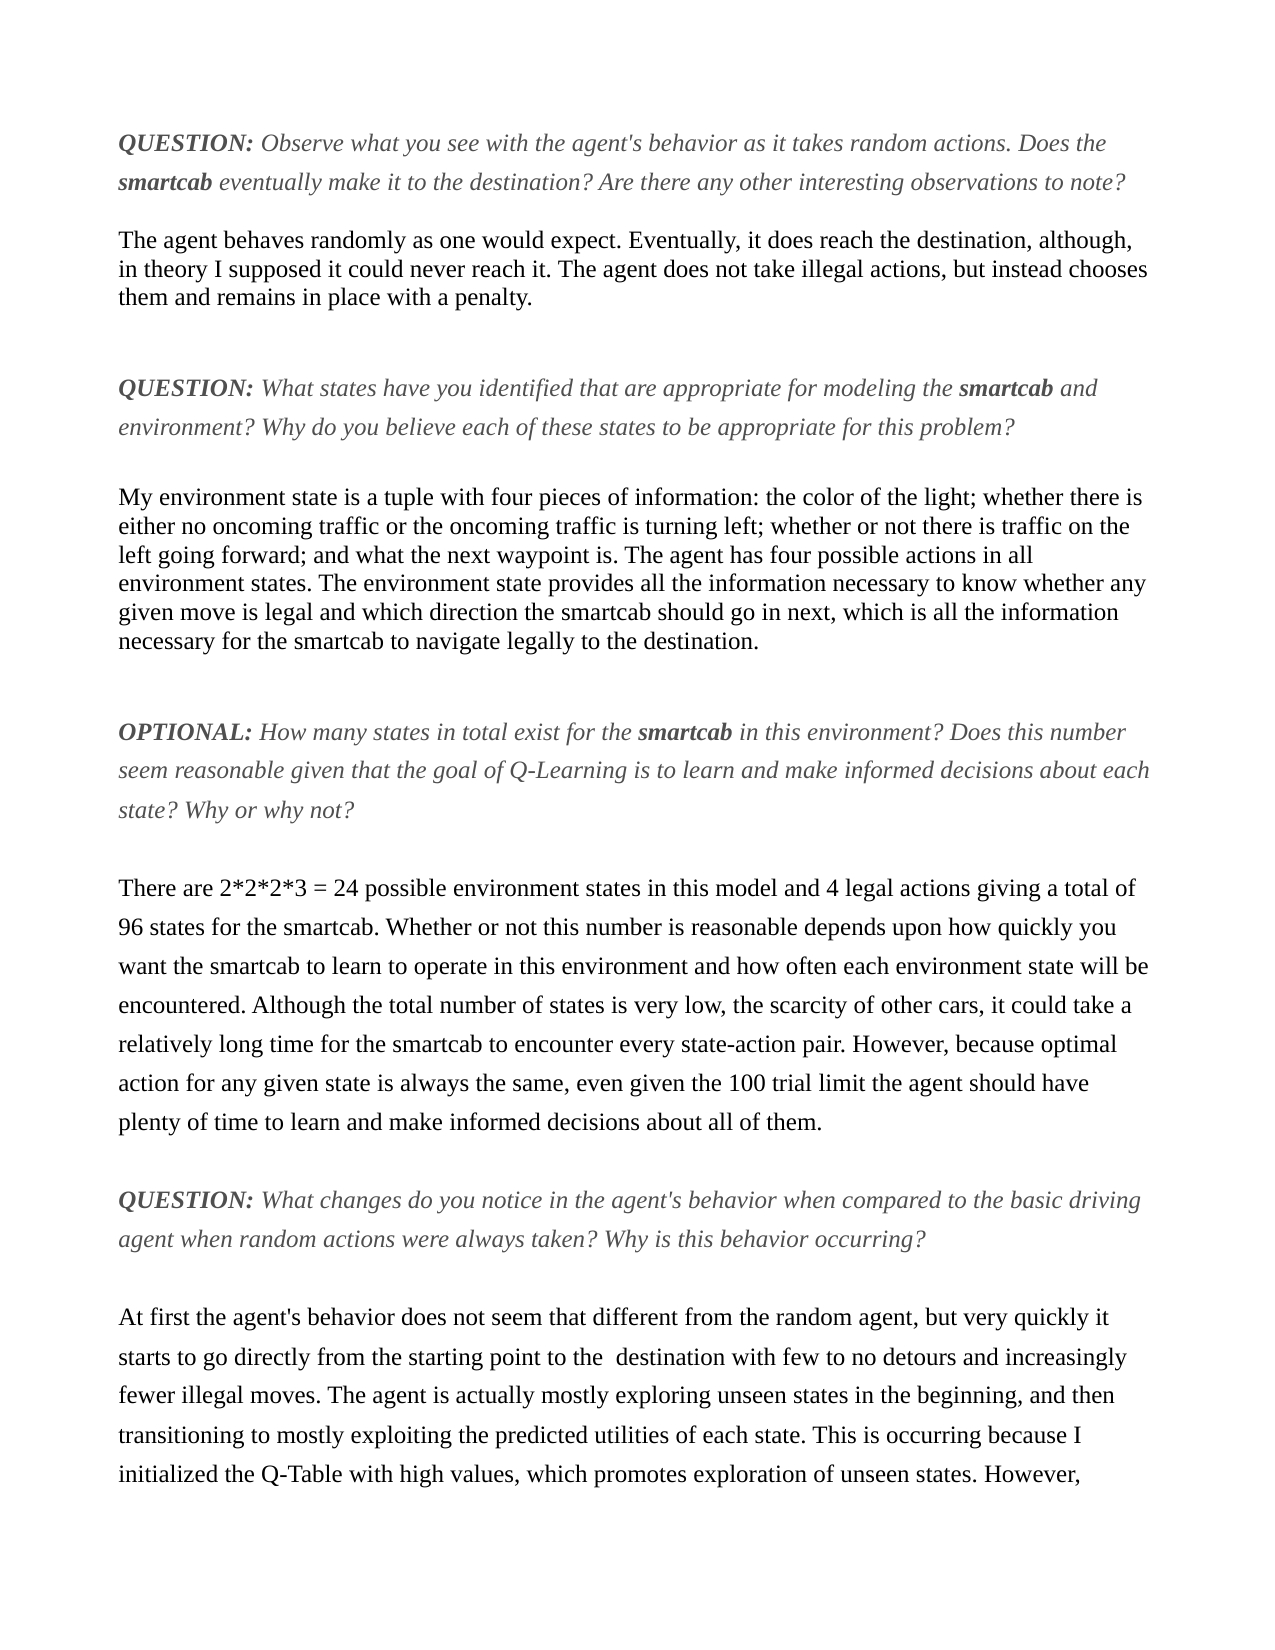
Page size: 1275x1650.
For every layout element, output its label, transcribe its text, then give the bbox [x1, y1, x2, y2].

text QUESTION: What states have you identified that are appropriate for modeling the smartcab and environment? Why do you believe each of these states to be appropriate for this problem? [118, 363, 1157, 441]
text The agent behaves randomly as one would expect. Eventually, it does reach the destination, although, in theory I supposed it could never reach it. The agent does not take illegal actions, but instead chooses them and remains in place with a penalty. [118, 225, 1157, 311]
text QUESTION: What changes do you notice in the agent's behavior when compared to the basic driving agent when random actions were always taken? Why is this behavior occurring? [118, 1175, 1157, 1253]
text My environment state is a tuple with four pieces of information: the color of the light; whether there is either no oncoming traffic or the oncoming traffic is turning left; whether or not there is traffic on the left going forward; and what the next waypoint is. The agent has four possible actions in all environment states. The environment state provides all the information necessary to know whether any given move is legal and which direction the smartcab should go in next, which is all the information necessary for the smartcab to navigate legally to the destination. [118, 482, 1157, 655]
text OPTIONAL: How many states in total exist for the smartcab in this environment? Does this number seem reasonable given that the goal of Q-Learning is to learn and make informed decisions about each state? Why or why not? [118, 706, 1157, 823]
text At first the agent's behavior does not seem that different from the random agent, but very quickly it starts to go directly from the starting point to the destination with few to no detours and increasingly fewer illegal moves. The agent is actually mostly exploring unseen states in the beginning, and then transitioning to mostly exploiting the predicted utilities of each state. This is occurring because I initialized the Q-Table with high values, which promotes exploration of unseen states. However, [118, 1292, 1157, 1487]
text There are 2*2*2*3 = 24 possible environment states in this model and 4 legal actions giving a total of 96 states for the smartcab. Whether or not this number is reasonable depends upon how quickly you want the smartcab to learn to operate in this environment and how often each environment state will be encountered. Although the total number of states is very low, the scarcity of other cars, it could take a relatively long time for the smartcab to encounter every state-action pair. However, because optimal action for any given state is always the same, even given the 100 trial limit the agent should have plenty of time to learn and make informed decisions about all of them. [118, 862, 1157, 1136]
text QUESTION: Observe what you see with the agent's behavior as it takes random actions. Does the smartcab eventually make it to the destination? Are there any other interesting observations to note? [118, 118, 1157, 196]
